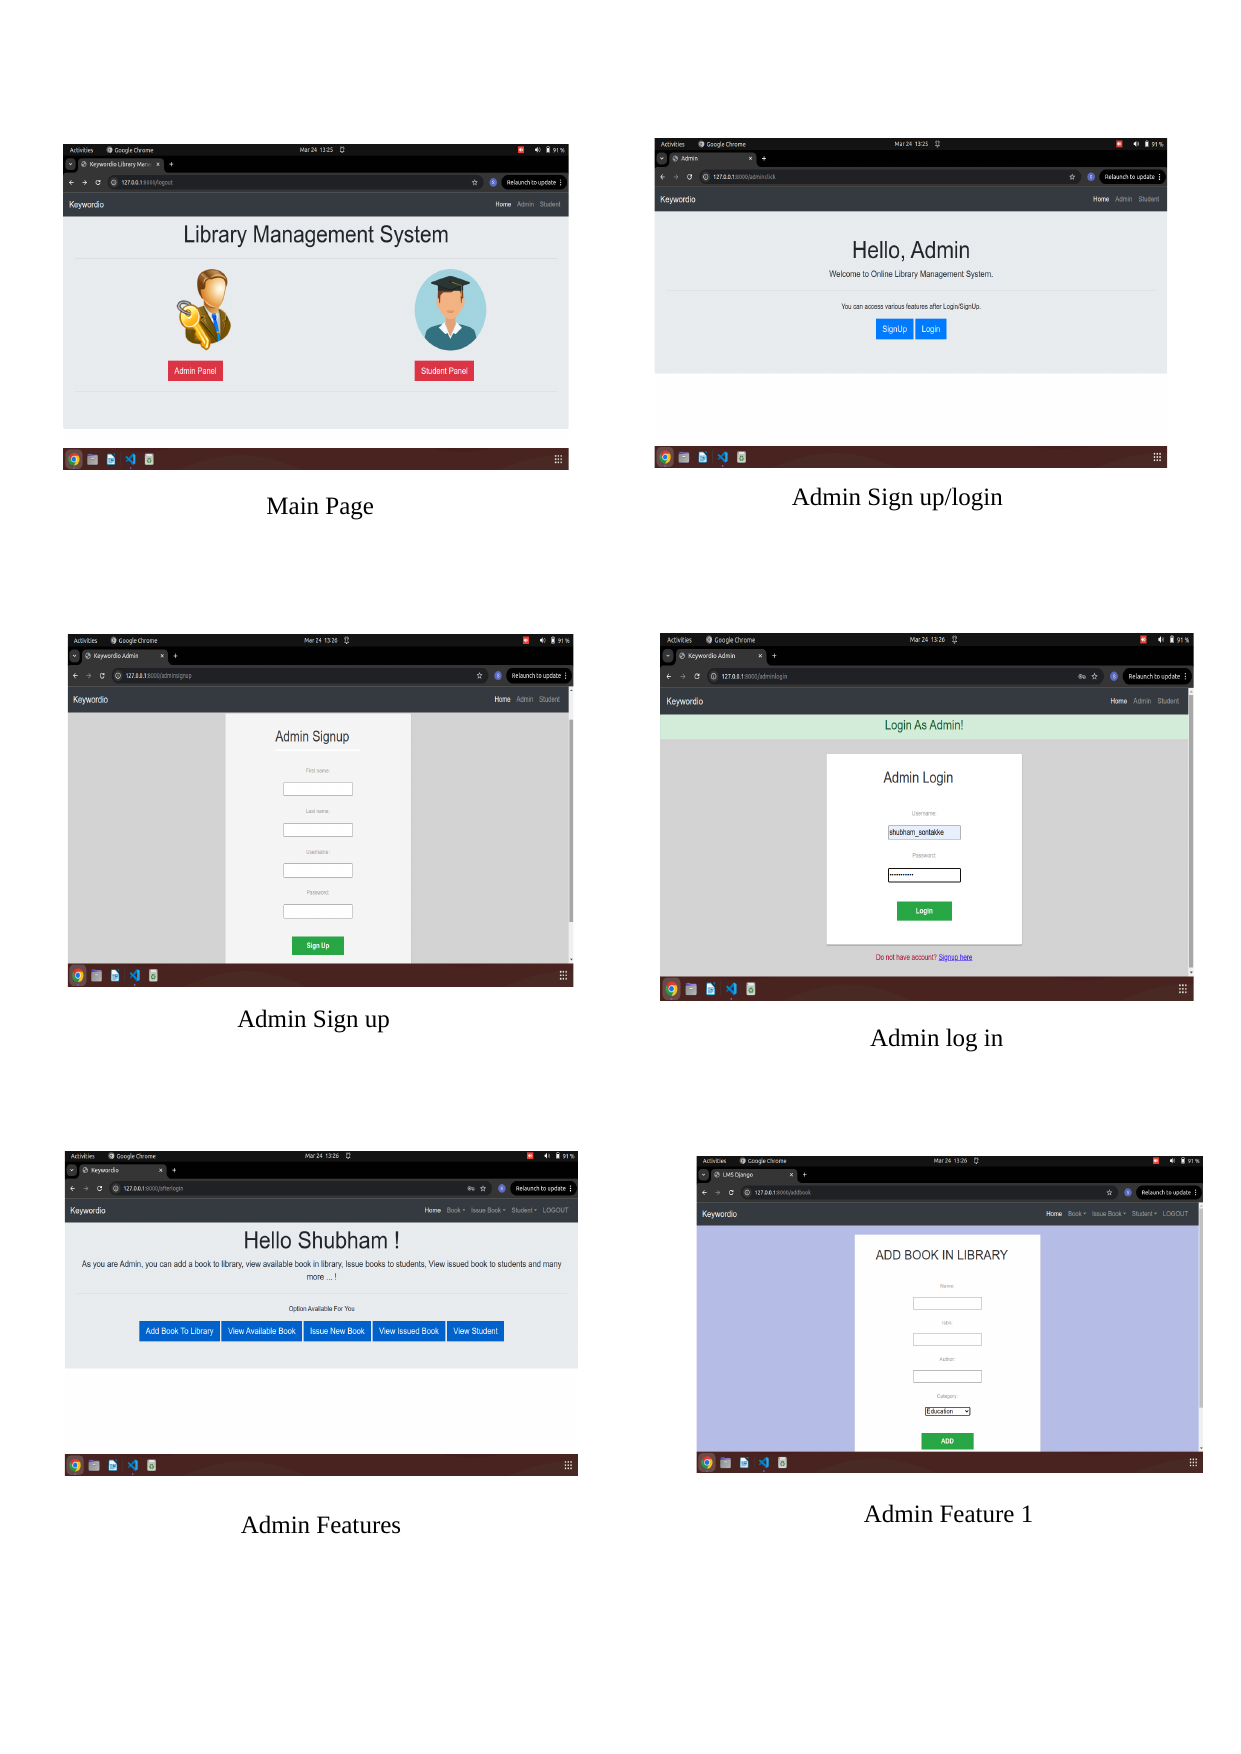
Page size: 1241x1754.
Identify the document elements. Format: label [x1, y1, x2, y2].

picture [63, 144, 569, 470]
picture [654, 138, 1168, 468]
picture [696, 1156, 1203, 1473]
picture [67, 634, 574, 987]
picture [660, 633, 1194, 1001]
picture [64, 1151, 578, 1476]
